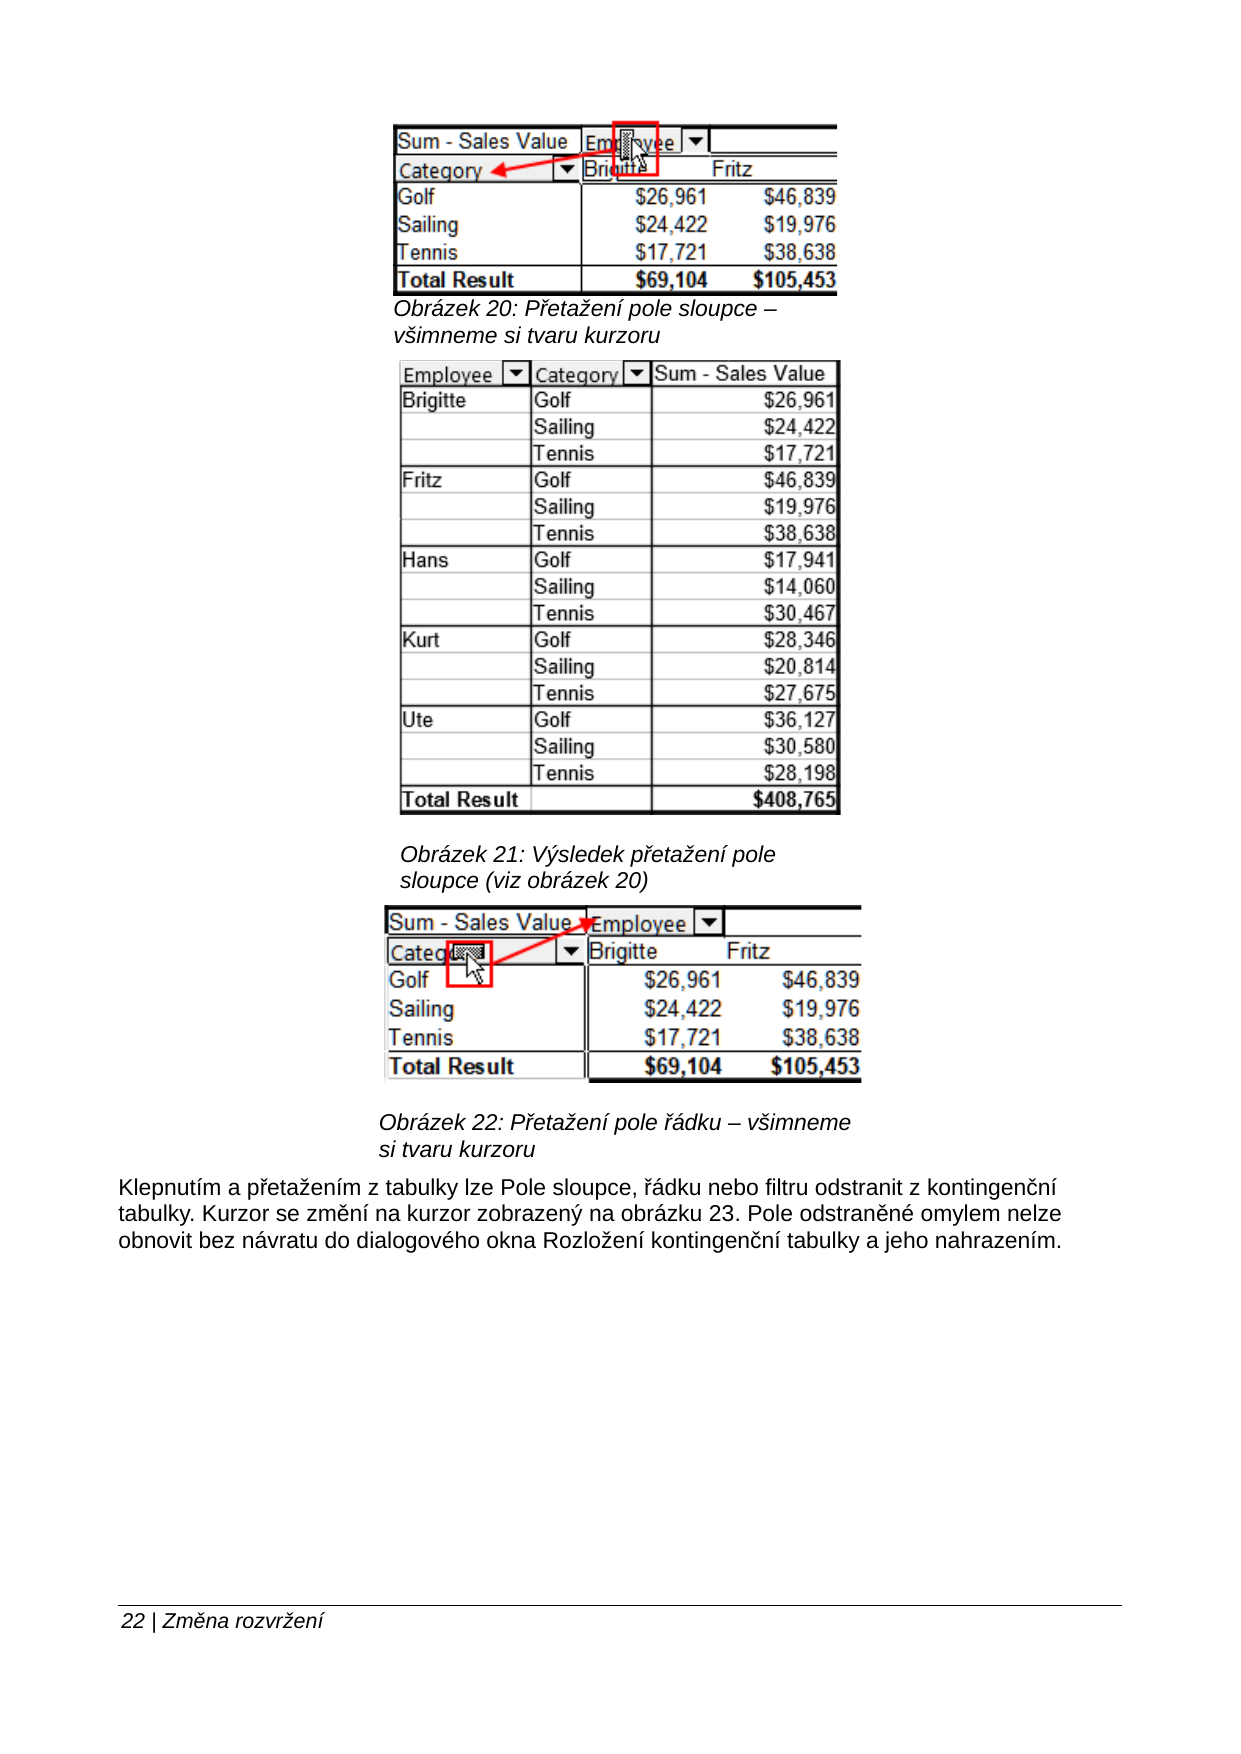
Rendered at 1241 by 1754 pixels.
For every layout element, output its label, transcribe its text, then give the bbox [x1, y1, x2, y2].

picture [384, 905, 862, 1083]
picture [399, 360, 841, 815]
text Klepnutím a přetažením z tabulky lze Pole sloupce, řádku nebo filtru odstranit z kontingenční tabulky. Kurzor se změní na kurzor zobrazený na obrázku 23. Pole odstraněné omylem nelze obnovit bez návratu do dialogového okna Rozložení kontingenční tabulky a jeho nahrazením. [118, 1174, 1122, 1253]
text Obrázek 20: Přetažení pole sloupce – všimneme si tvaru kurzoru [393, 118, 847, 348]
picture [393, 118, 838, 296]
text Obrázek 21: Výsledek přetažení pole sloupce (viz obrázek 20) [400, 815, 840, 894]
text Obrázek 22: Přetažení pole řádku – všimneme si tvaru kurzoru [379, 906, 861, 1162]
